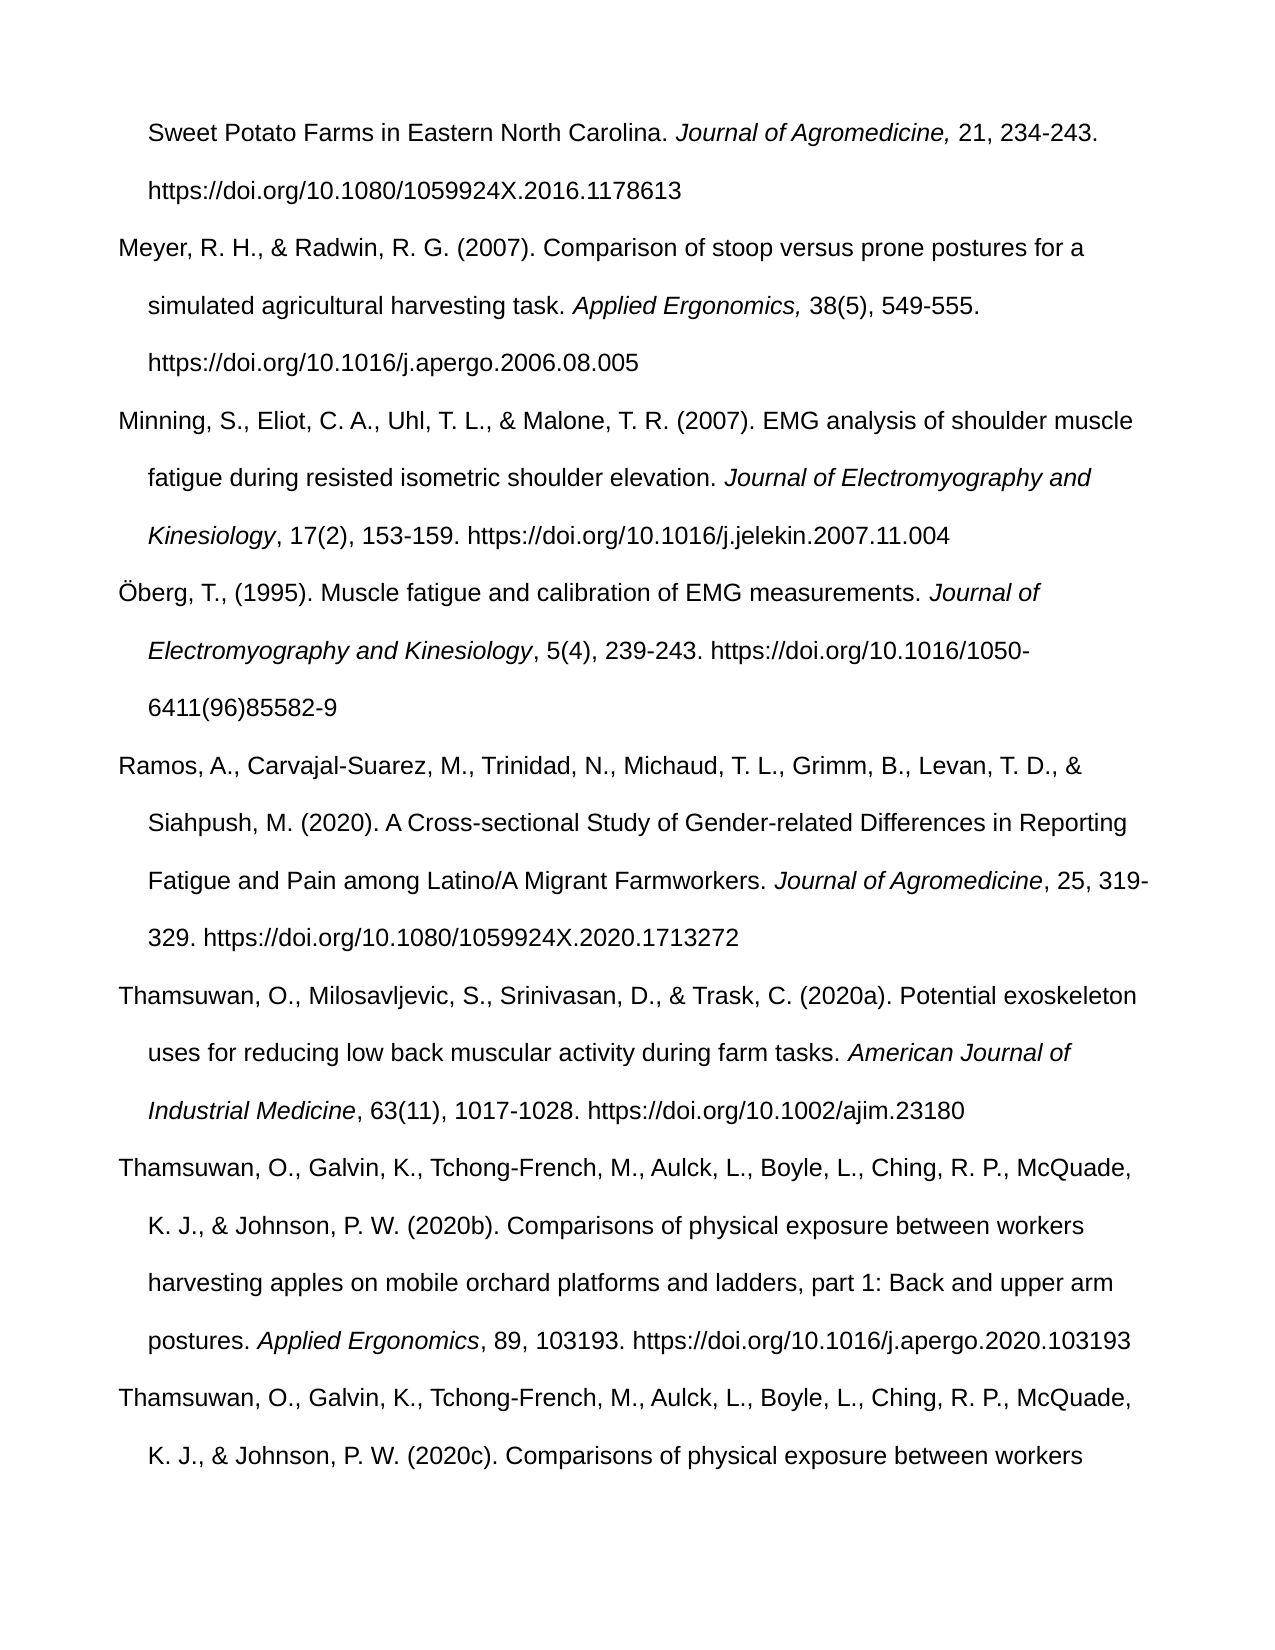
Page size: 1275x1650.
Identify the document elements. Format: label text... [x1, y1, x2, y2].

text Thamsuwan, O., Milosavljevic, S., Srinivasan, D., & Trask, C. (2020a). Potential exoskeleton uses for reducing low back muscular activity during farm tasks. American Journal of Industrial Medicine, 63(11), 1017-1028. https://doi.org/10.1002/ajim.23180 [118, 981, 1157, 1124]
text Meyer, R. H., & Radwin, R. G. (2007). Comparison of stoop versus prone postures for a simulated agricultural harvesting task. Applied Ergonomics, 38(5), 549-555. https://doi.org/10.1016/j.apergo.2006.08.005 [118, 233, 1157, 377]
text Sweet Potato Farms in Eastern North Carolina. Journal of Agromedicine, 21, 234-243. https://doi.org/10.1080/1059924X.2016.1178613 [118, 118, 1157, 204]
text Minning, S., Eliot, C. A., Uhl, T. L., & Malone, T. R. (2007). EMG analysis of shoulder muscle fatigue during resisted isometric shoulder elevation. Journal of Electromyography and Kinesiology, 17(2), 153-159. https://doi.org/10.1016/j.jelekin.2007.11.004 [118, 406, 1157, 549]
text Öberg, T., (1995). Muscle fatigue and calibration of EMG measurements. Journal of Electromyography and Kinesiology, 5(4), 239-243. https://doi.org/10.1016/1050-6411(96)85582-9 [118, 578, 1157, 722]
text Thamsuwan, O., Galvin, K., Tchong-French, M., Aulck, L., Boyle, L., Ching, R. P., McQuade, K. J., & Johnson, P. W. (2020b). Comparisons of physical exposure between workers harvesting apples on mobile orchard platforms and ladders, part 1: Back and upper arm postures. Applied Ergonomics, 89, 103193. https://doi.org/10.1016/j.apergo.2020.103193 [118, 1153, 1157, 1354]
text Ramos, A., Carvajal-Suarez, M., Trinidad, N., Michaud, T. L., Grimm, B., Levan, T. D., & Siahpush, M. (2020). A Cross-sectional Study of Gender-related Differences in Reporting Fatigue and Pain among Latino/A Migrant Farmworkers. Journal of Agromedicine, 25, 319-329. https://doi.org/10.1080/1059924X.2020.1713272 [118, 751, 1157, 952]
text Thamsuwan, O., Galvin, K., Tchong-French, M., Aulck, L., Boyle, L., Ching, R. P., McQuade, K. J., & Johnson, P. W. (2020c). Comparisons of physical exposure between workers [118, 1383, 1157, 1469]
